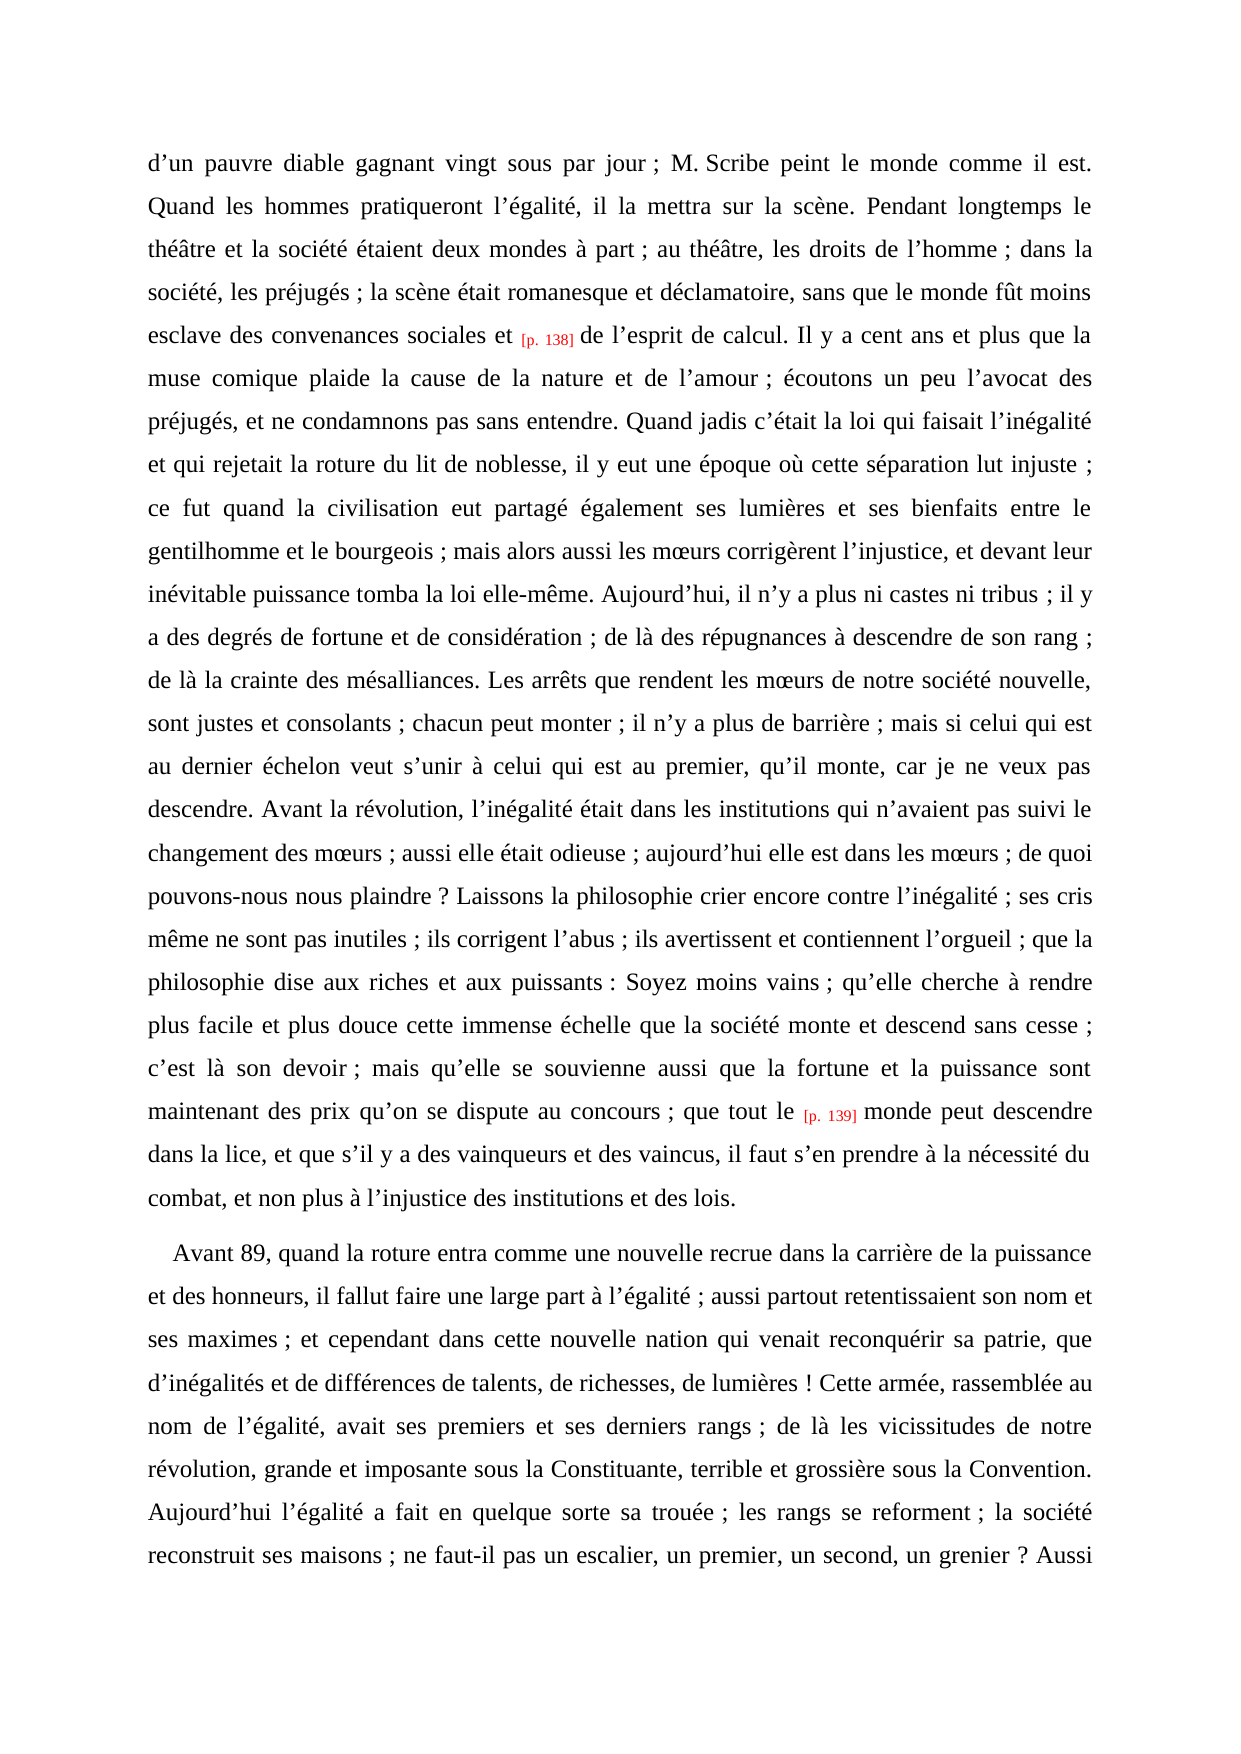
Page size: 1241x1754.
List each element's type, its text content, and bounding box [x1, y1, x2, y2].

text Avant 89, quand la roture entra comme une nouvelle recrue dans la carrière de la puissance et des honneurs, il fallut faire une large part à l’égalité ; aussi partout retentissaient son nom et ses maximes ; et cependant dans cette nouvelle nation qui venait reconquérir sa patrie, que d’inégalités et de différences de talents, de richesses, de lumières ! Cette armée, rassemblée au nom de l’égalité, avait ses premiers et ses derniers rangs ; de là les vicissitudes de notre révolution, grande et imposante sous la Constituante, terrible et grossière sous la Convention. Aujourd’hui l’égalité a fait en quelque sorte sa trouée ; les rangs se reforment ; la société reconstruit ses maisons ; ne faut-il pas un escalier, un premier, un second, un grenier ? Aussi [148, 1238, 1093, 1569]
text d’un pauvre diable gagnant vingt sous par jour ; M. Scribe peint le monde comme il est. Quand les hommes pratiqueront l’égalité, il la mettra sur la scène. Pendant longtemps le théâtre et la société étaient deux mondes à part ; au théâtre, les droits de l’homme ; dans la société, les préjugés ; la scène était romanesque et déclamatoire, sans que le monde fût moins esclave des convenances sociales et [p. 138] de l’esprit de calcul. Il y a cent ans et plus que la muse comique plaide la cause de la nature et de l’amour ; écoutons un peu l’avocat des préjugés, et ne condamnons pas sans entendre. Quand jadis c’était la loi qui faisait l’inégalité et qui rejetait la roture du lit de noblesse, il y eut une époque où cette séparation lut injuste ; ce fut quand la civilisation eut partagé également ses lumières et ses bienfaits entre le gentilhomme et le bourgeois ; mais alors aussi les mœurs corrigèrent l’injustice, et devant leur inévitable puissance tomba la loi elle-même. Aujourd’hui, il n’y a plus ni castes ni tribus ; il y a des degrés de fortune et de considération ; de là des répugnances à descendre de son rang ; de là la crainte des mésalliances. Les arrêts que rendent les mœurs de notre société nouvelle, sont justes et consolants ; chacun peut monter ; il n’y a plus de barrière ; mais si celui qui est au dernier échelon veut s’unir à celui qui est au premier, qu’il monte, car je ne veux pas descendre. Avant la révolution, l’inégalité était dans les institutions qui n’avaient pas suivi le changement des mœurs ; aussi elle était odieuse ; aujourd’hui elle est dans les mœurs ; de quoi pouvons-nous nous plaindre ? Laissons la philosophie crier encore contre l’inégalité ; ses cris même ne sont pas inutiles ; ils corrigent l’abus ; ils avertissent et contiennent l’orgueil ; que la philosophie dise aux riches et aux puissants : Soyez moins vains ; qu’elle cherche à rendre plus facile et plus douce cette immense échelle que la société monte et descend sans cesse ; c’est là son devoir ; mais qu’elle se souvienne aussi que la fortune et la puissance sont maintenant des prix qu’on se dispute au concours ; que tout le [p. 139] monde peut descendre dans la lice, et que s’il y a des vainqueurs et des vaincus, il faut s’en prendre à la nécessité du combat, et non plus à l’injustice des institutions et des lois. [148, 148, 1093, 1211]
